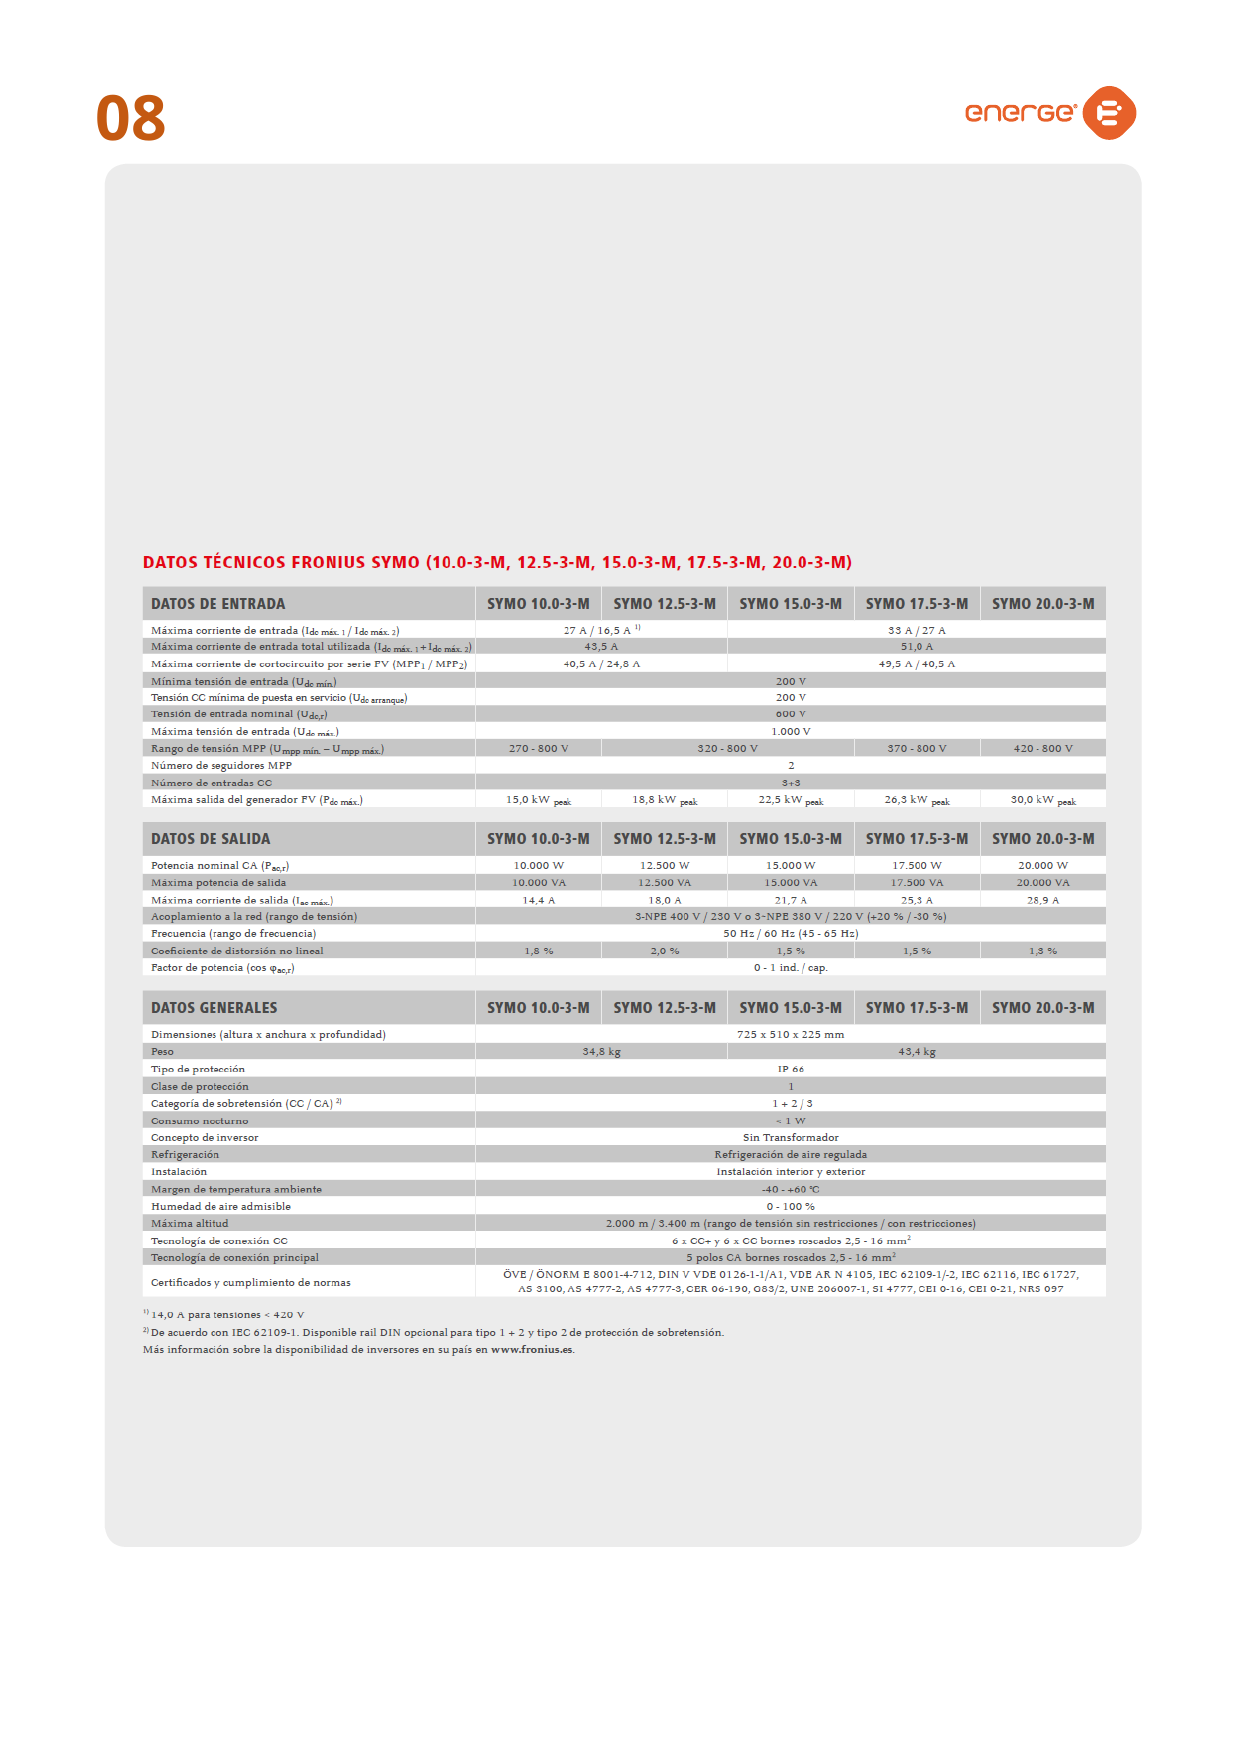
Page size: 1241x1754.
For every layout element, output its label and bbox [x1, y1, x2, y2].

picture [97, 158, 1155, 1553]
